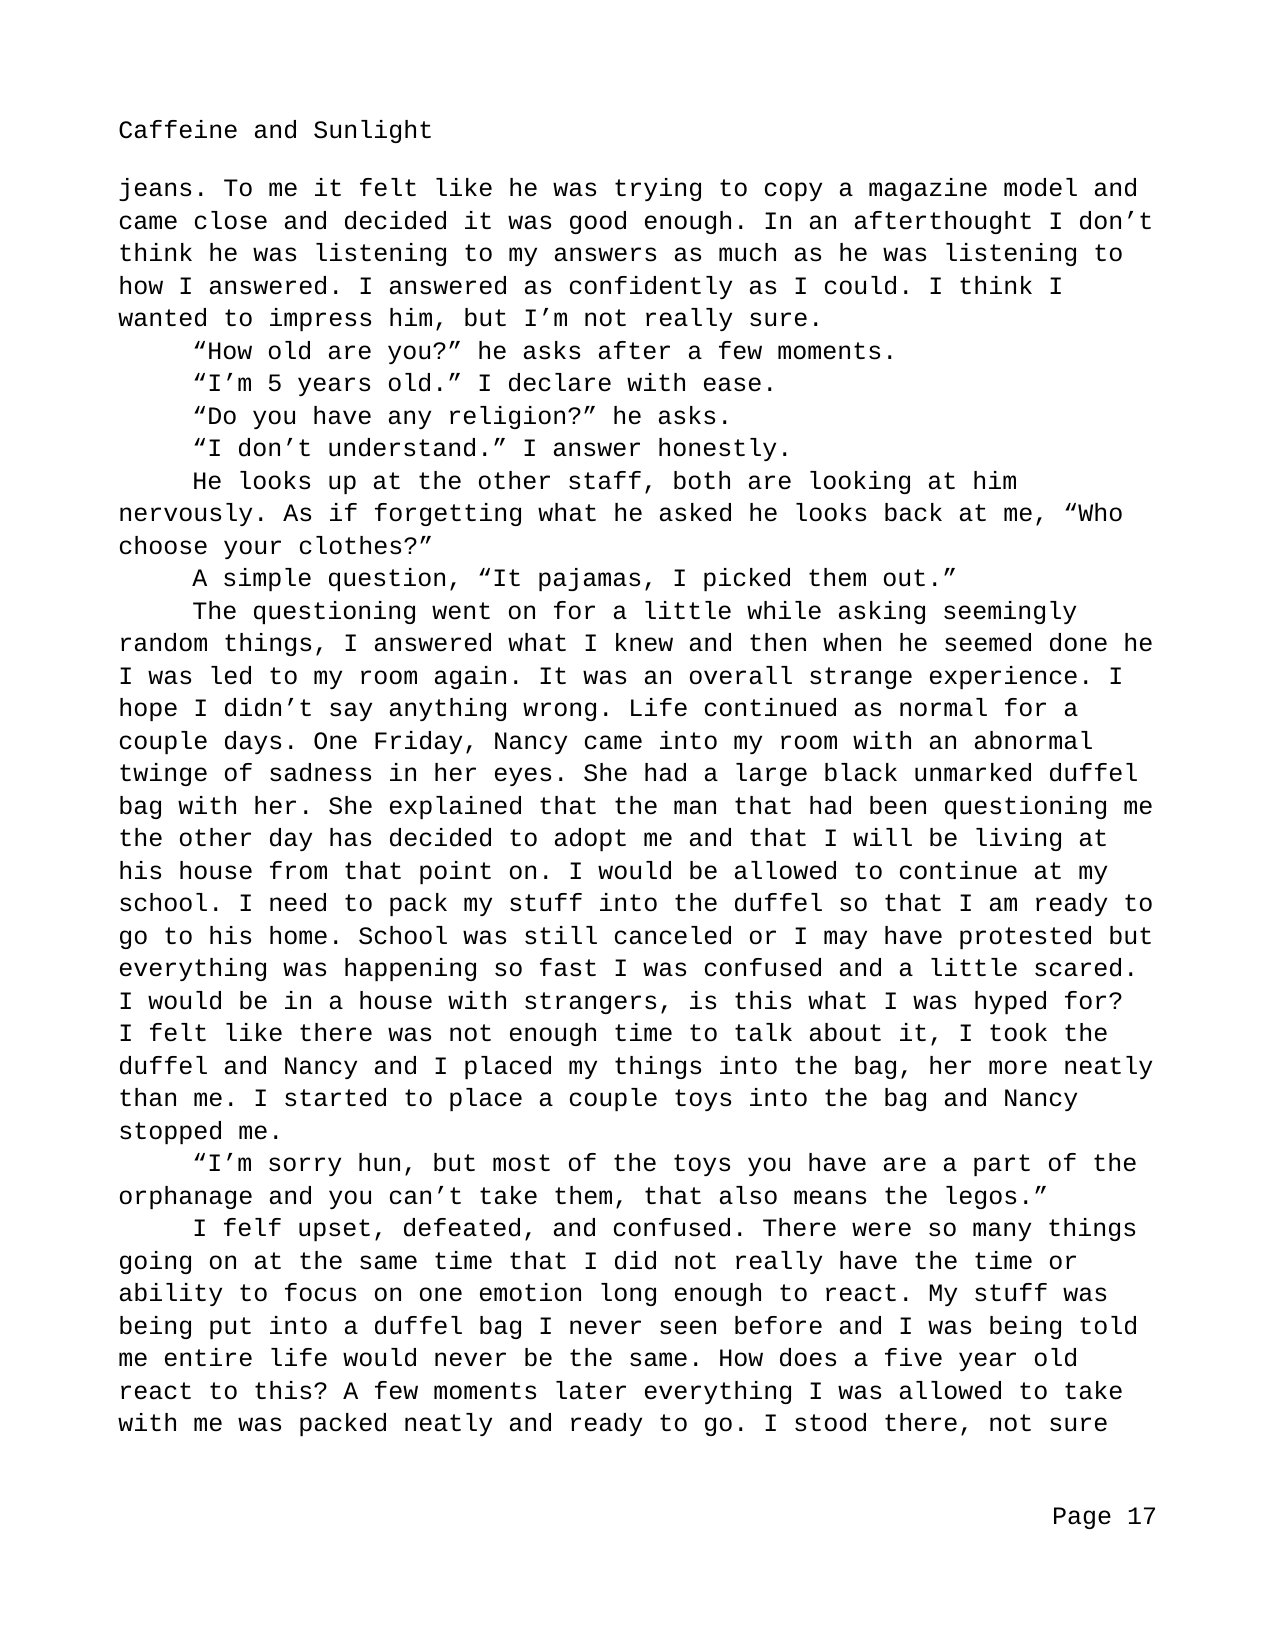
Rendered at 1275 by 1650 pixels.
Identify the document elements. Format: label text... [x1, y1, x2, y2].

text “How old are you?” he asks after a few moments. [118, 338, 1157, 367]
text A simple question, “It pajamas, I picked them out.” [118, 566, 1157, 594]
text “I’m 5 years old.” I declare with ease. [118, 371, 1157, 399]
text “Do you have any religion?” he asks. [118, 403, 1157, 432]
text He looks up at the other staff, both are looking at him nervously. As if forgetting what he asked he looks back at me, “Who choose your clothes?” [118, 468, 1157, 562]
text jeans. To me it felt like he was trying to copy a magazine model and came close and decided it was good enough. In an afterthought I don’t think he was listening to my answers as much as he was listening to how I answered. I answered as confidently as I could. I think I wanted to impress him, but I’m not really sure. [118, 176, 1157, 334]
text The questioning went on for a little while asking seemingly random things, I answered what I knew and then when he seemed done he I was led to my room again. It was an overall strange experience. I hope I didn’t say anything wrong. Life continued as normal for a couple days. One Friday, Nancy came into my room with an abnormal twinge of sadness in her eyes. She had a large black unmarked duffel bag with her. She explained that the man that had been questioning me the other day has decided to adopt me and that I will be living at his house from that point on. I would be allowed to continue at my school. I need to pack my stuff into the duffel so that I am ready to go to his home. School was still canceled or I may have protested but everything was happening so fast I was confused and a little scared. I would be in a house with strangers, is this what I was hyped for? [118, 598, 1157, 1017]
text “I don’t understand.” I answer honestly. [118, 436, 1157, 464]
text I felt like there was not enough time to talk about it, I took the duffel and Nancy and I placed my things into the bag, her more neatly than me. I started to place a couple toys into the bag and Nancy stopped me. “I’m sorry hun, but most of the toys you have are a part of the orphanage and you can’t take them, that also means the legos.” [118, 1021, 1157, 1212]
text I felf upset, defeated, and confused. There were so many things going on at the same time that I did not really have the time or ability to focus on one emotion long enough to react. My stuff was being put into a duffel bag I never seen before and I was being told me entire life would never be the same. How does a five year old react to this? A few moments later everything I was allowed to take with me was packed neatly and ready to go. I stood there, not sure [118, 1216, 1157, 1439]
